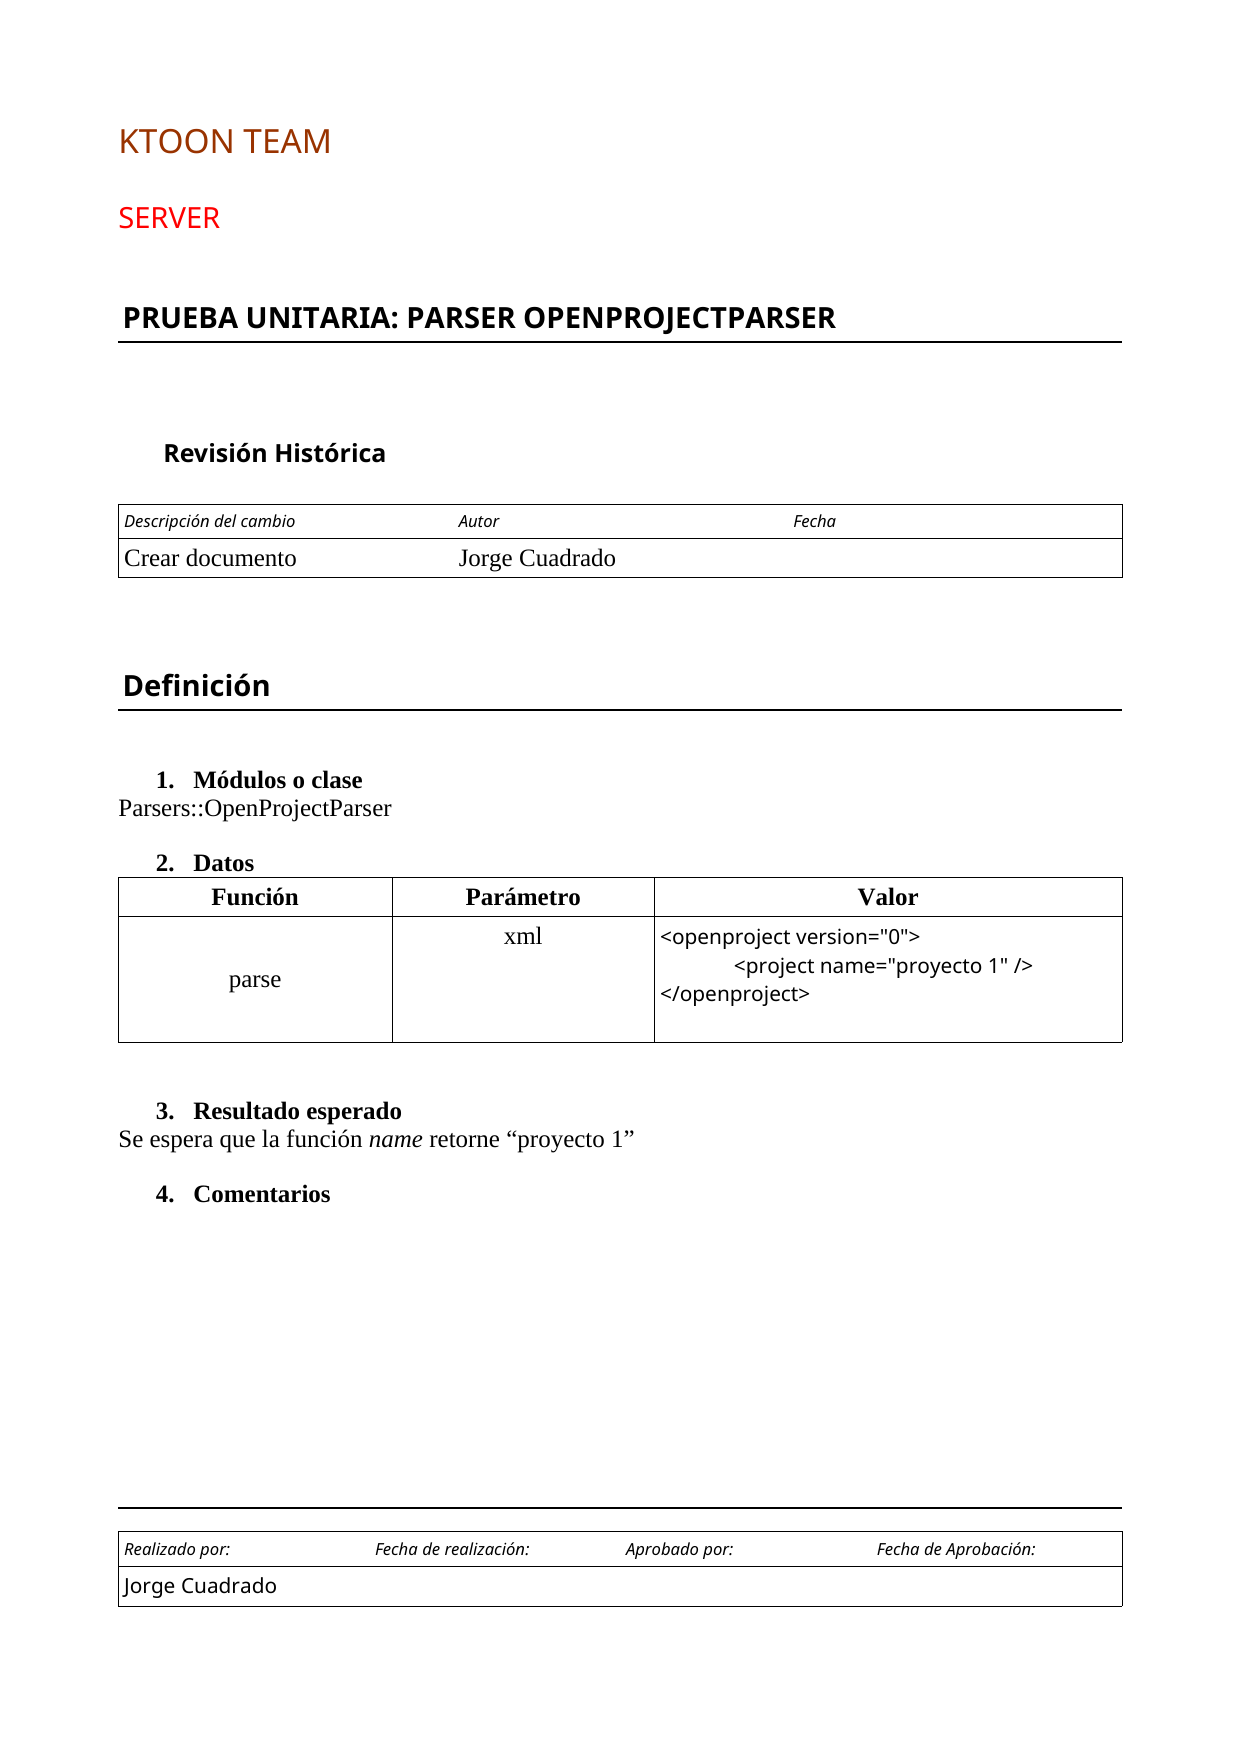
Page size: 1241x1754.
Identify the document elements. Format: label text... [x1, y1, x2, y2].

table_cell Jorge Cuadrado [119, 1567, 369, 1606]
list Módulos o clase [156, 766, 1122, 794]
table_header Valor [655, 878, 1122, 916]
text KTOON TEAM [118, 118, 1122, 163]
table_cell [787, 539, 1122, 577]
table_cell parse [119, 917, 392, 1042]
table_header Función [119, 878, 392, 916]
table_header Fecha de realización: [369, 1532, 620, 1566]
text Definición [118, 660, 1122, 709]
list Datos [156, 849, 1122, 877]
list Comentarios [156, 1180, 1122, 1208]
table_header Parámetro [393, 878, 654, 916]
table_header Realizado por: [119, 1532, 369, 1566]
table_cell [369, 1567, 620, 1606]
table_header Descripción del cambio [119, 505, 453, 538]
table_header Fecha [787, 505, 1122, 538]
text Parsers::OpenProjectParser [118, 794, 1122, 822]
table_header Aprobado por: [620, 1532, 871, 1566]
table_header Fecha de Aprobación: [871, 1532, 1122, 1566]
text Se espera que la función name retorne “proyecto 1” [118, 1125, 1122, 1153]
text SERVER [118, 198, 1122, 237]
table_cell Crear documento [119, 539, 453, 577]
subtitle Revisión Histórica [118, 436, 1122, 470]
table_header Autor [453, 505, 787, 538]
table_cell <openproject version="0"> <project name="proyecto 1" /> </openproject> [655, 917, 1122, 1042]
text PRUEBA UNITARIA: PARSER OPENPROJECTPARSER [118, 293, 1122, 341]
table_cell xml [393, 917, 654, 1042]
table_cell Jorge Cuadrado [453, 539, 787, 577]
table_cell [620, 1567, 871, 1606]
table_cell [871, 1567, 1122, 1606]
list Resultado esperado [156, 1097, 1122, 1125]
